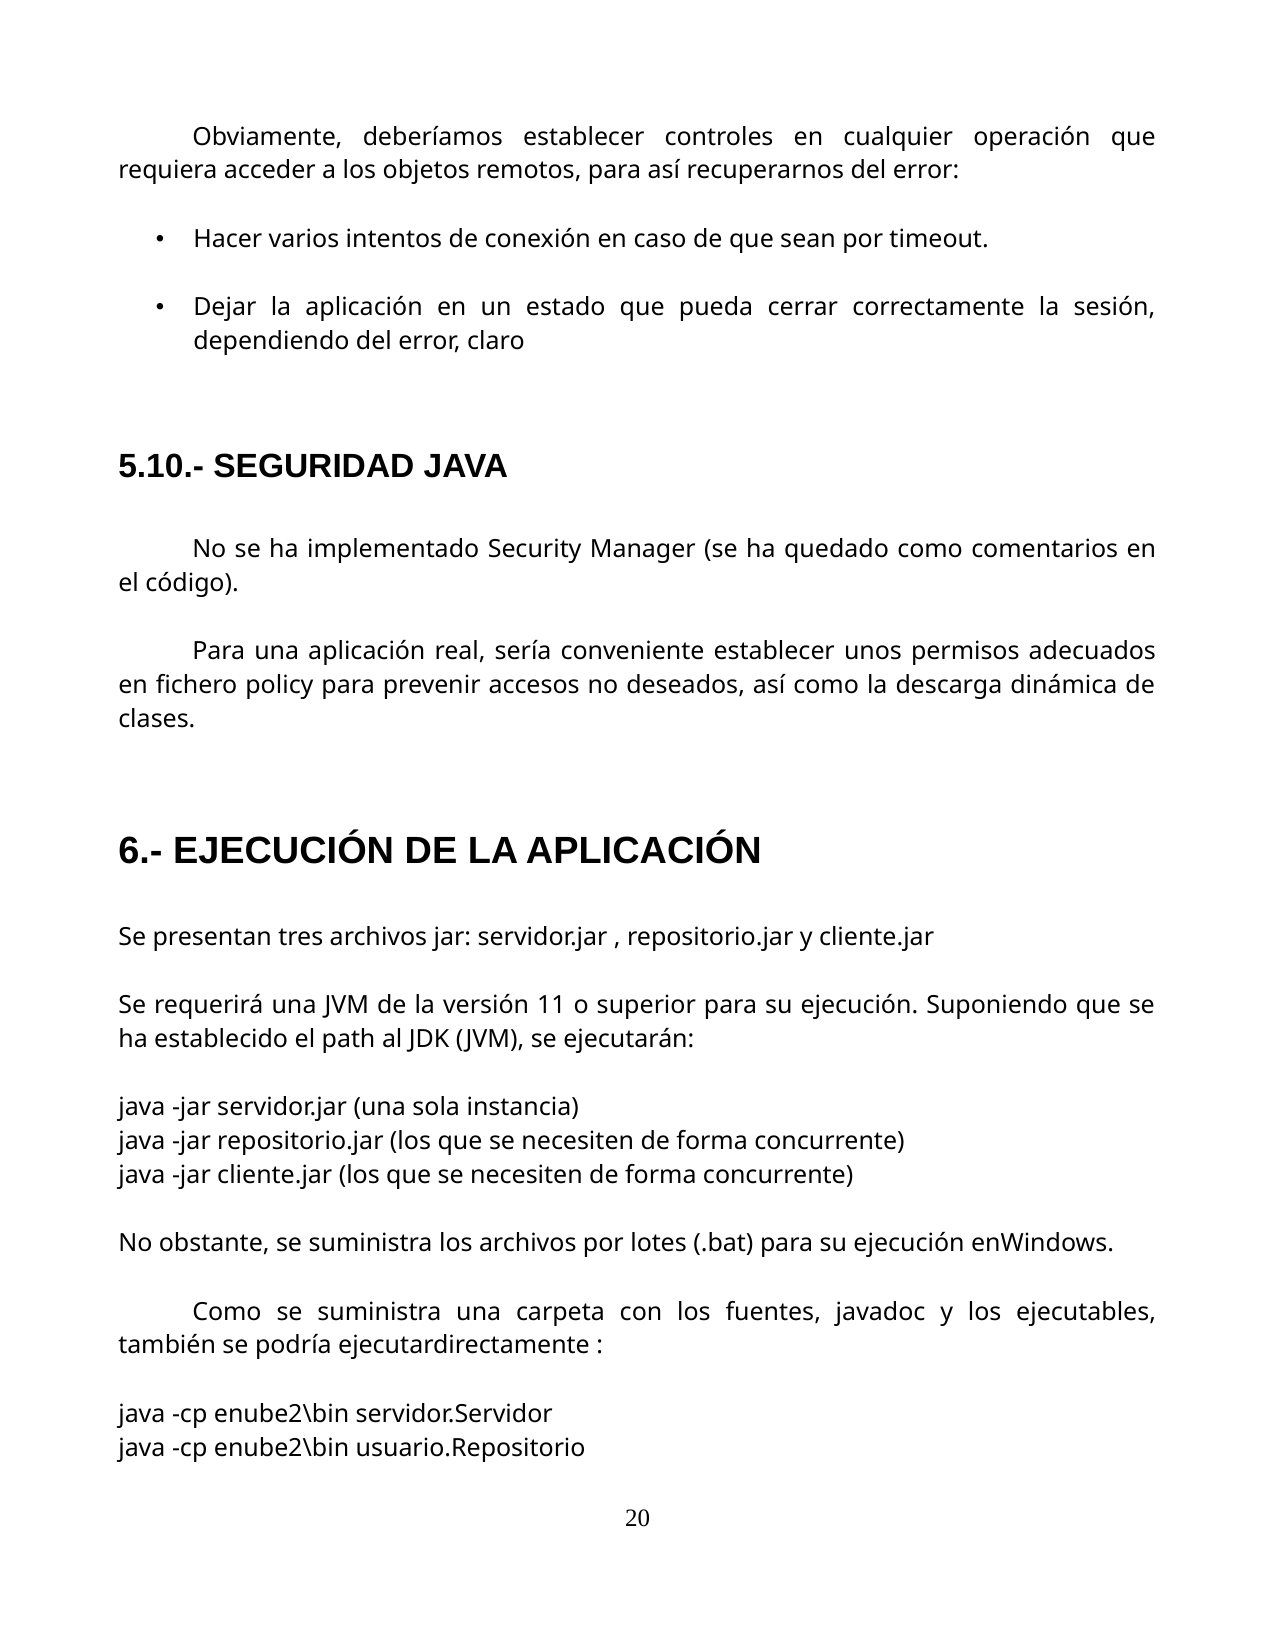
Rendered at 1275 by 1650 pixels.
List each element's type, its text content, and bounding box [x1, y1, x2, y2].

text No se ha implementado Security Manager (se ha quedado como comentarios en el código). [118, 531, 1157, 599]
text java -jar repositorio.jar (los que se necesiten de forma concurrente) [118, 1123, 1157, 1157]
text java -cp enube2\bin usuario.Repositorio [118, 1429, 1157, 1463]
text java -jar cliente.jar (los que se necesiten de forma concurrente) [118, 1157, 1157, 1191]
text Como se suministra una carpeta con los fuentes, javadoc y los ejecutables, también se podría ejecutardirectamente : [118, 1293, 1157, 1361]
list Dejar la aplicación en un estado que pueda cerrar correctamente la sesión, dependiendo del error, claro [156, 288, 1157, 357]
text Se presentan tres archivos jar: servidor.jar , repositorio.jar y cliente.jar [118, 918, 1157, 952]
subtitle 5.10.- SEGURIDAD JAVA [118, 446, 1157, 484]
text Para una aplicación real, sería conveniente establecer unos permisos adecuados en fichero policy para prevenir accesos no deseados, así como la descarga dinámica de clases. [118, 633, 1157, 735]
text Obviamente, deberíamos establecer controles en cualquier operación que requiera acceder a los objetos remotos, para así recuperarnos del error: [118, 118, 1157, 186]
text java -jar servidor.jar (una sola instancia) [118, 1089, 1157, 1123]
subtitle 6.- EJECUCIÓN DE LA APLICACIÓN [118, 828, 1157, 872]
text java -cp enube2\bin servidor.Servidor [118, 1395, 1157, 1429]
list Hacer varios intentos de conexión en caso de que sean por timeout. [156, 220, 1157, 254]
text No obstante, se suministra los archivos por lotes (.bat) para su ejecución enWindows. [118, 1225, 1157, 1259]
text Se requerirá una JVM de la versión 11 o superior para su ejecución. Suponiendo que se ha establecido el path al JDK (JVM), se ejecutarán: [118, 987, 1157, 1055]
